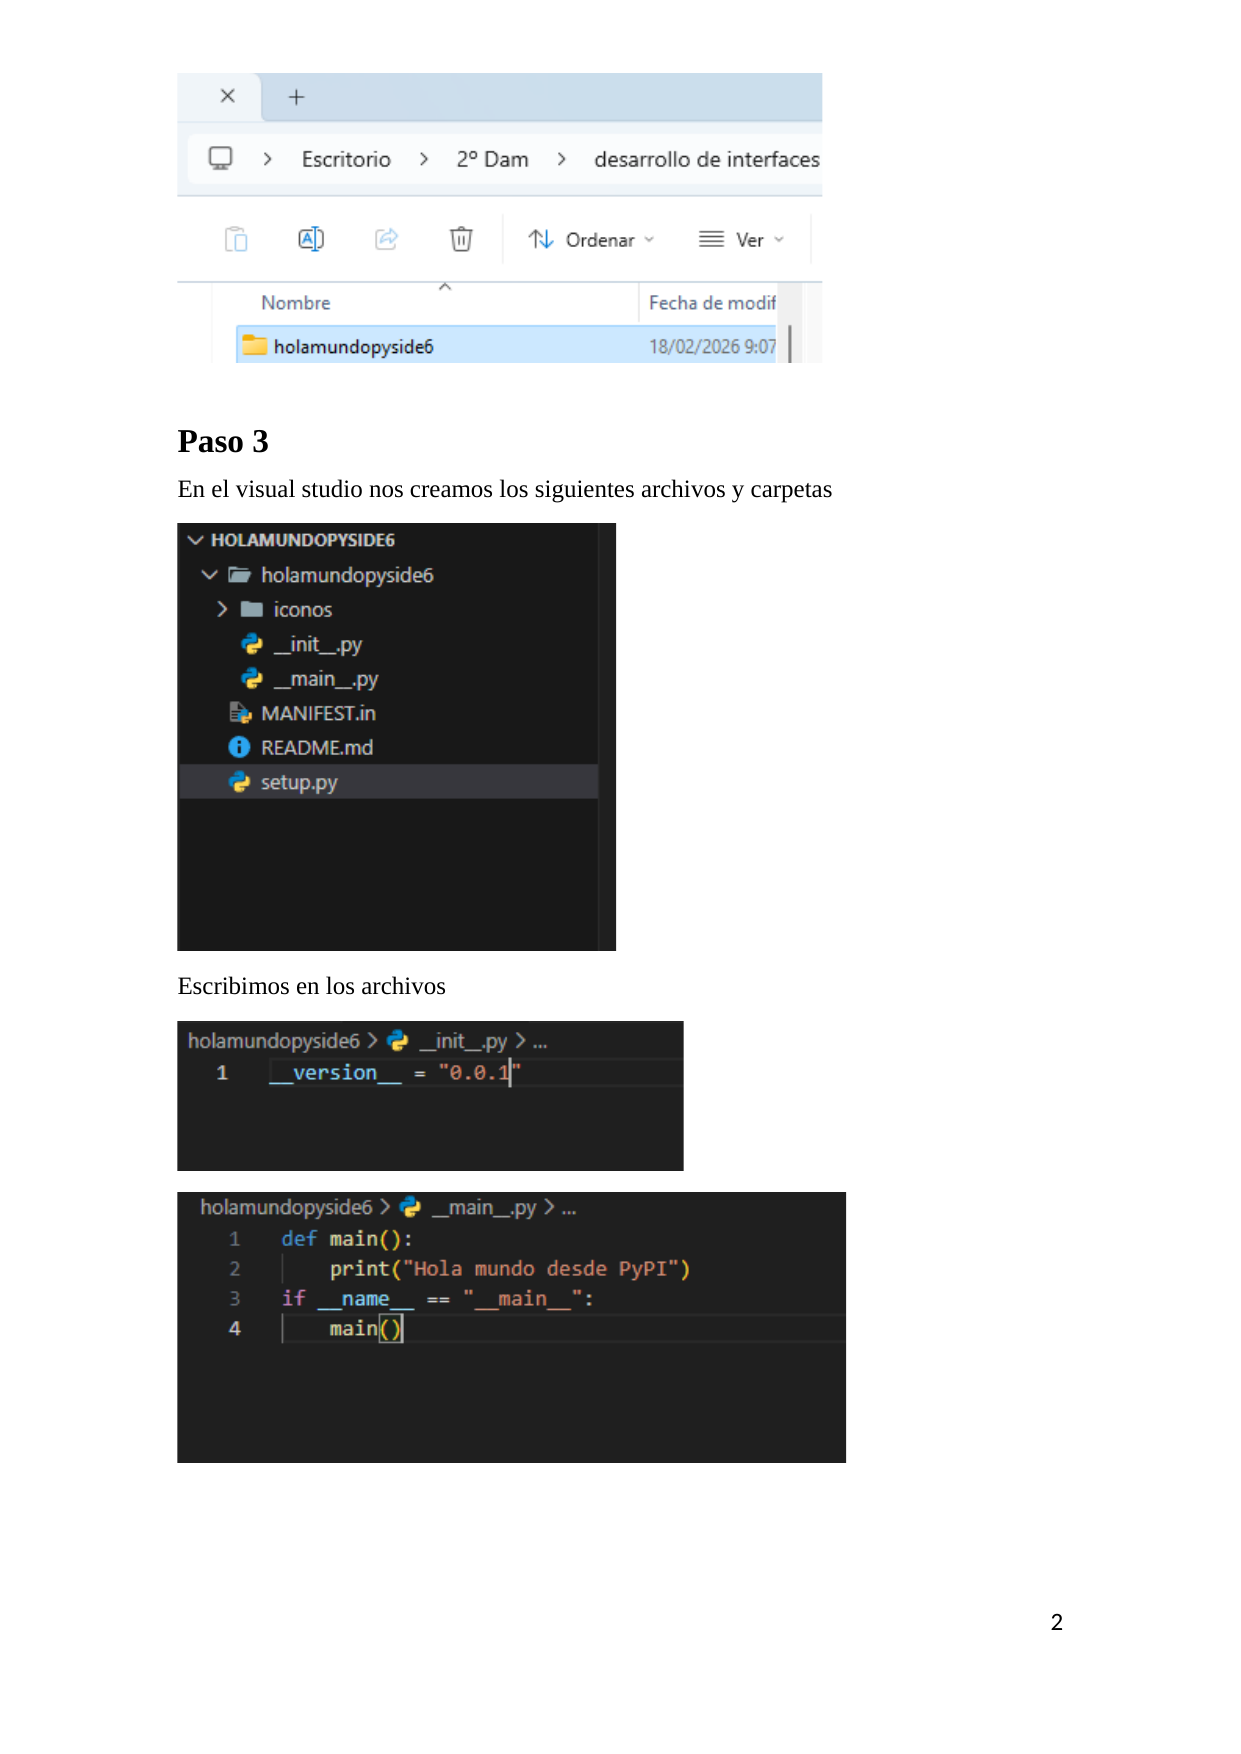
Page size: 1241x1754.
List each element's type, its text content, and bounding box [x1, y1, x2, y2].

subtitle Paso 3 [177, 421, 1063, 460]
text Escribimos en los archivos [177, 971, 1063, 1000]
text En el visual studio nos creamos los siguientes archivos y carpetas [177, 474, 1063, 503]
